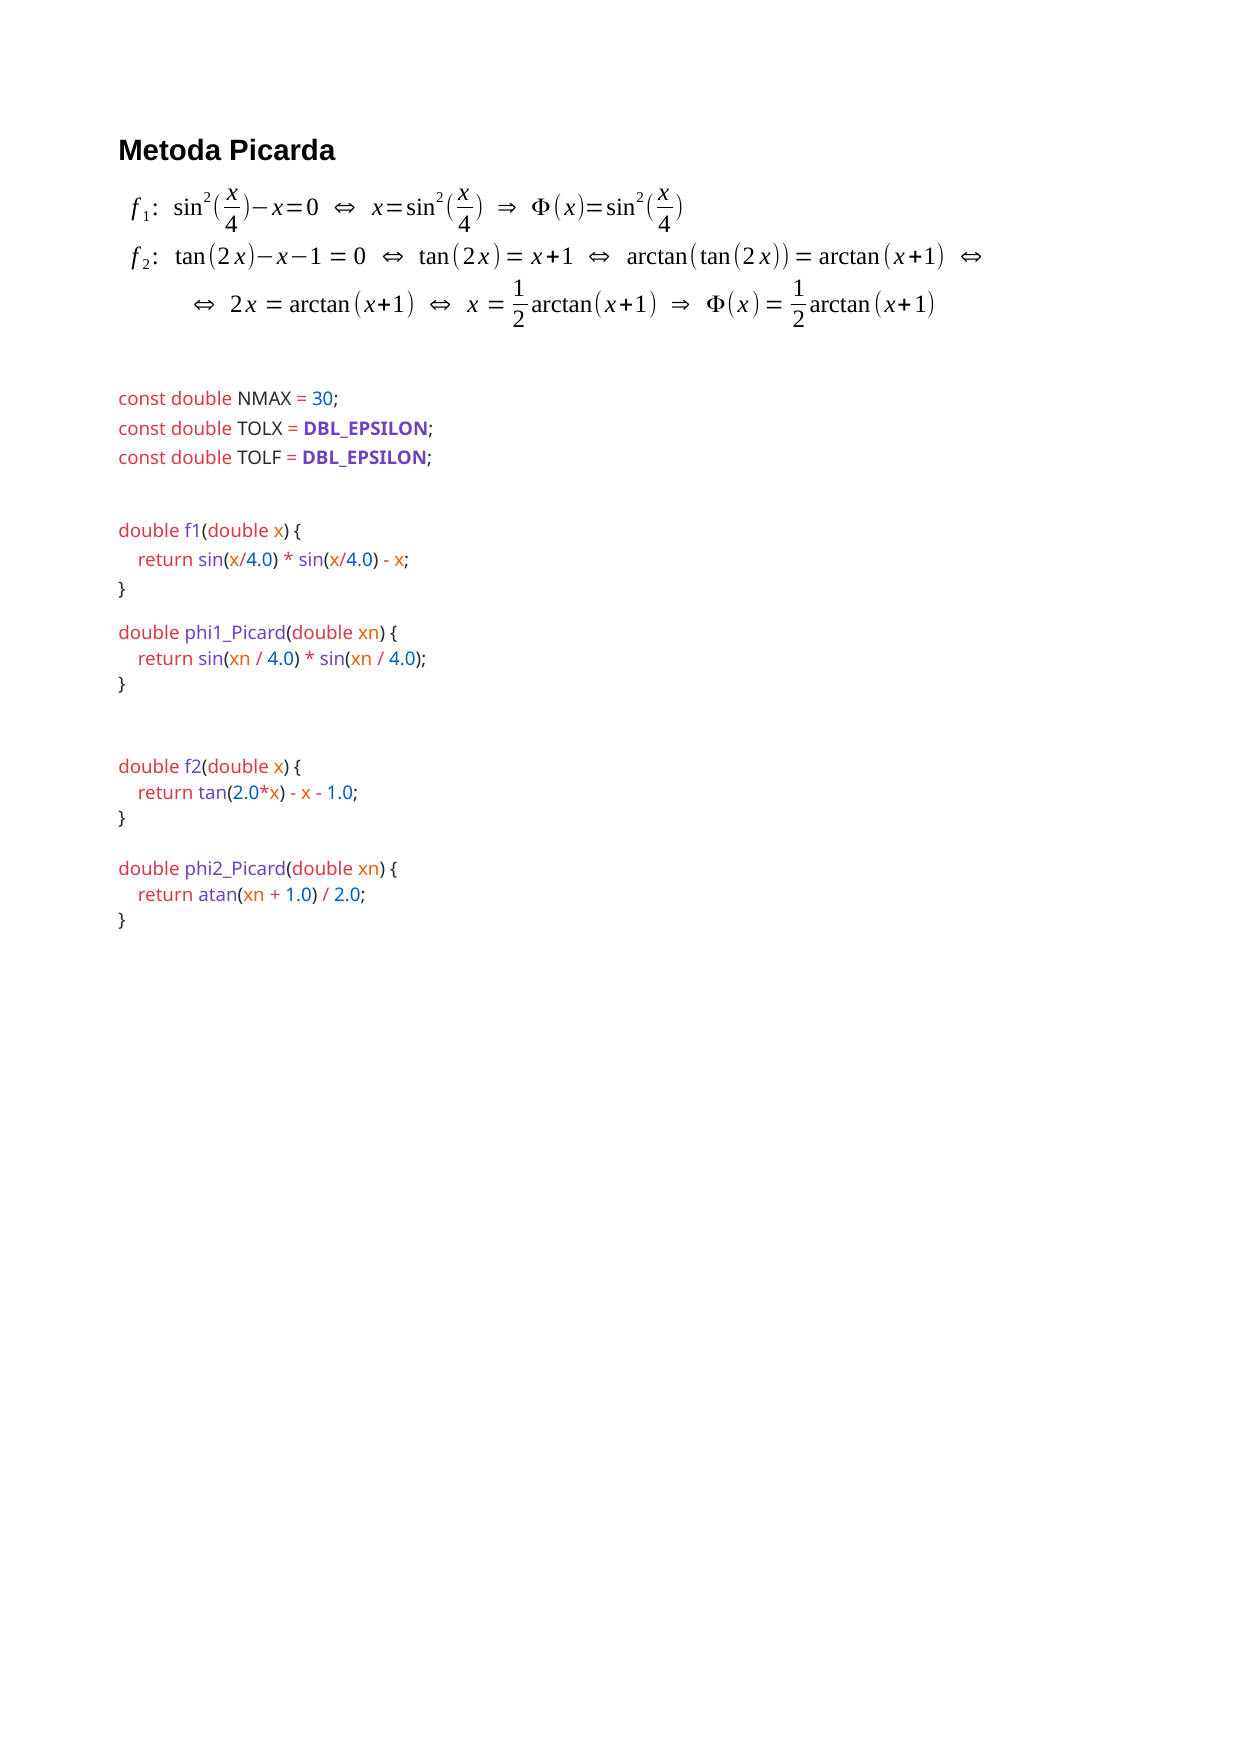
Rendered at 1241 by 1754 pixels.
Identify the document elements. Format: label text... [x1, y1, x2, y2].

text double phi1_Picard(double xn) { return sin(xn / 4.0) * sin(xn / 4.0); } [118, 619, 1122, 696]
text double f2(double x) { return tan(2.0*x) - x - 1.0; } double phi2_Picard(double xn) { return atan(xn + 1.0) / 2.0; } [118, 754, 1122, 932]
subtitle Metoda Picarda [118, 133, 1122, 166]
text const double NMAX = 30; const double TOLX = DBL_EPSILON; const double TOLF = DBL_EPSILON; [118, 386, 1122, 469]
text double f1(double x) { return sin(x/4.0) * sin(x/4.0) - x; } [118, 488, 1122, 601]
